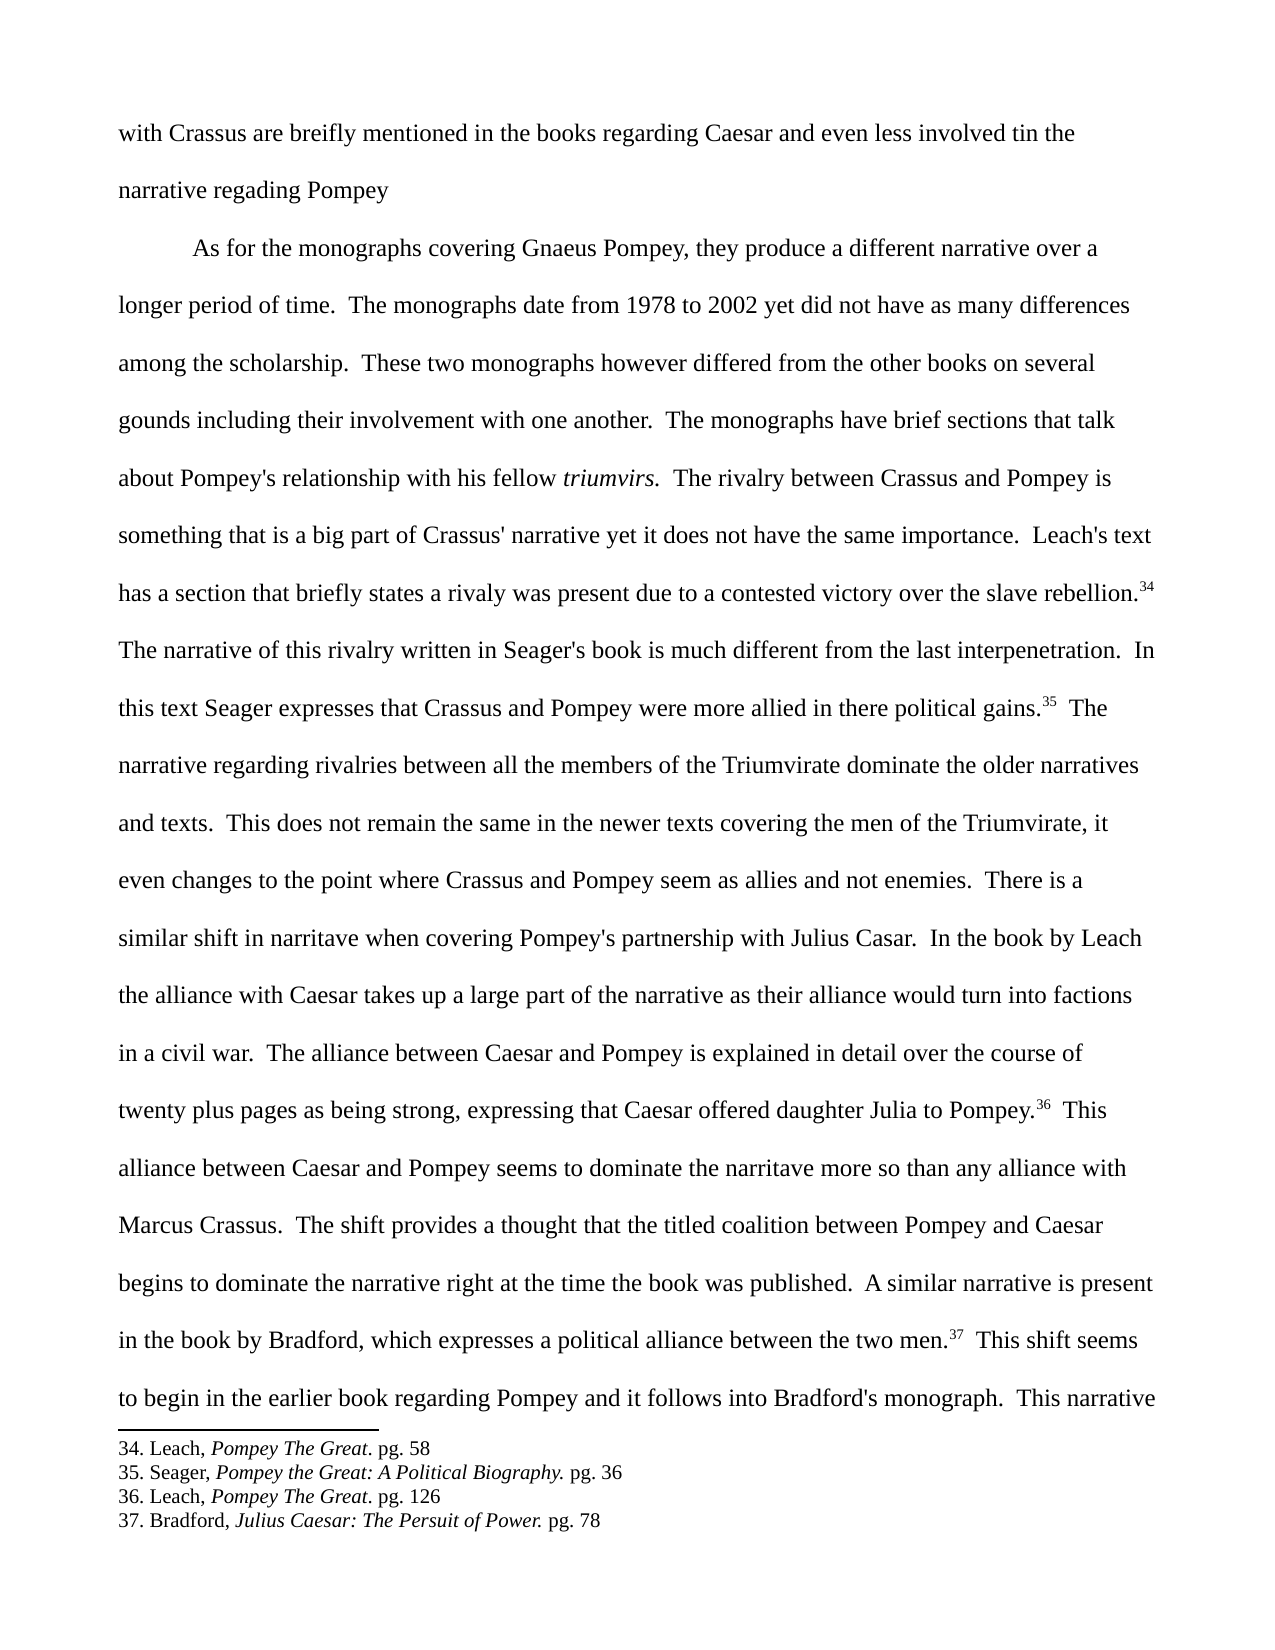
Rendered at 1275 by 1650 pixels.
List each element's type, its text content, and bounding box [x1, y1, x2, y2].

text with Crassus are breifly mentioned in the books regarding Caesar and even less involved tin the narrative regading Pompey [118, 118, 1157, 204]
text . Leach, Pompey The Great. pg. 126 [118, 1484, 1157, 1508]
text As for the monographs covering Gnaeus Pompey, they produce a different narrative over a longer period of time. The monographs date from 1978 to 2002 yet did not have as many differences among the scholarship. These two monographs however differed from the other books on several gounds including their involvement with one another. The monographs have brief sections that talk about Pompey's relationship with his fellow triumvirs. The rivalry between Crassus and Pompey is something that is a big part of Crassus' narrative yet it does not have the same importance. Leach's text has a section that briefly states a rivaly was present due to a contested victory over the slave rebellion. The narrative of this rivalry written in Seager's book is much different from the last interpenetration. In this text Seager expresses that Crassus and Pompey were more allied in there political gains. The narrative regarding rivalries between all the members of the Triumvirate dominate the older narratives and texts. This does not remain the same in the newer texts covering the men of the Triumvirate, it even changes to the point where Crassus and Pompey seem as allies and not enemies. There is a similar shift in narritave when covering Pompey's partnership with Julius Casar. In the book by Leach the alliance with Caesar takes up a large part of the narrative as their alliance would turn into factions in a civil war. The alliance between Caesar and Pompey is explained in detail over the course of twenty plus pages as being strong, expressing that Caesar offered daughter Julia to Pompey. This alliance between Caesar and Pompey seems to dominate the narritave more so than any alliance with Marcus Crassus. The shift provides a thought that the titled coalition between Pompey and Caesar begins to dominate the narrative right at the time the book was published. A similar narrative is present in the book by Bradford, which expresses a political alliance between the two men. This shift seems to begin in the earlier book regarding Pompey and it follows into Bradford's monograph. This narrative [118, 233, 1157, 1412]
text . Bradford, Julius Caesar: The Persuit of Power. pg. 78 [118, 1508, 1157, 1532]
text . Seager, Pompey the Great: A Political Biography. pg. 36 [118, 1460, 1157, 1484]
text . Leach, Pompey The Great. pg. 58 [118, 1436, 1157, 1460]
